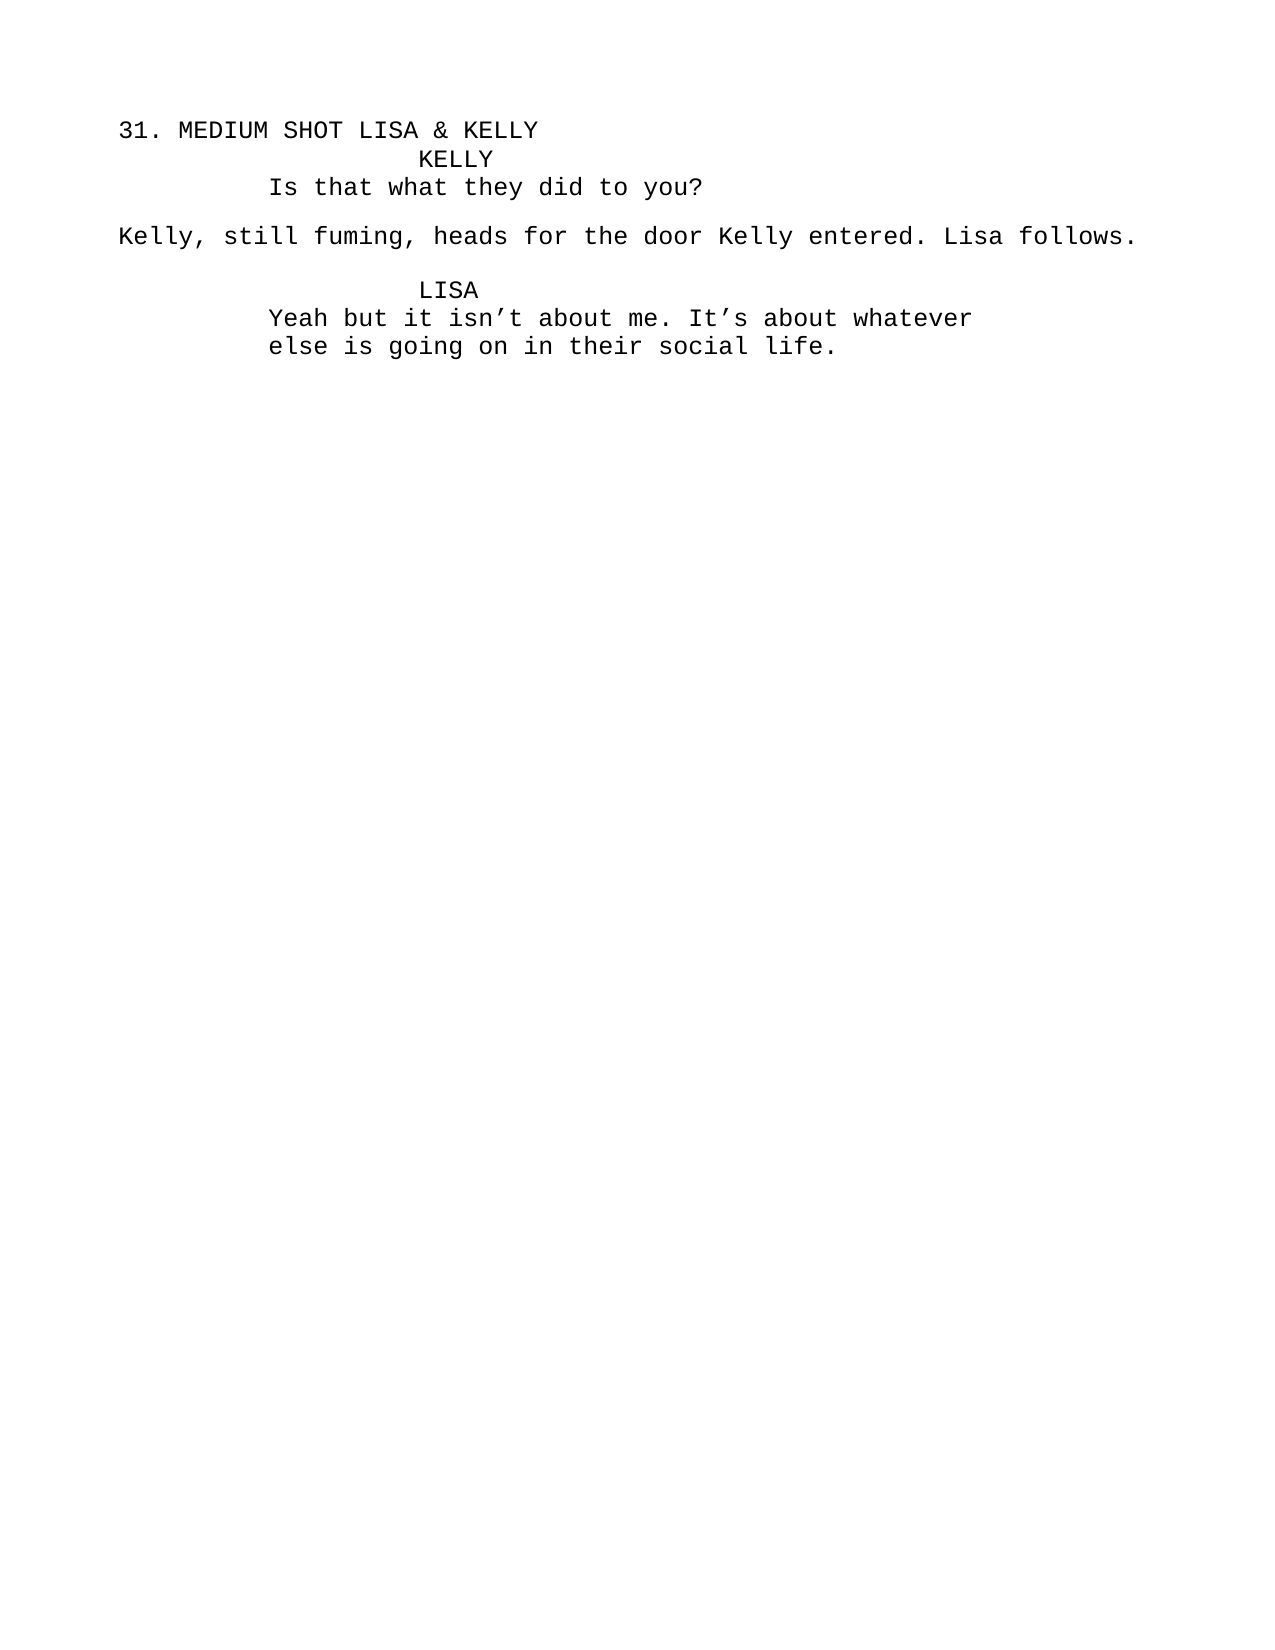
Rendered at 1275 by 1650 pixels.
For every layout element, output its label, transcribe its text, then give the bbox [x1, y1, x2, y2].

text Yeah but it isn’t about me. It’s about whatever else is going on in their social life. [268, 306, 1007, 362]
text Is that what they did to you? [268, 175, 1007, 203]
text KELLY [118, 146, 1157, 175]
text Kelly, still fuming, heads for the door Kelly entered. Lisa follows. [118, 224, 1157, 252]
text LISA [118, 277, 1157, 306]
subtitle 31. MEDIUM SHOT LISA & KELLY [118, 118, 1157, 146]
